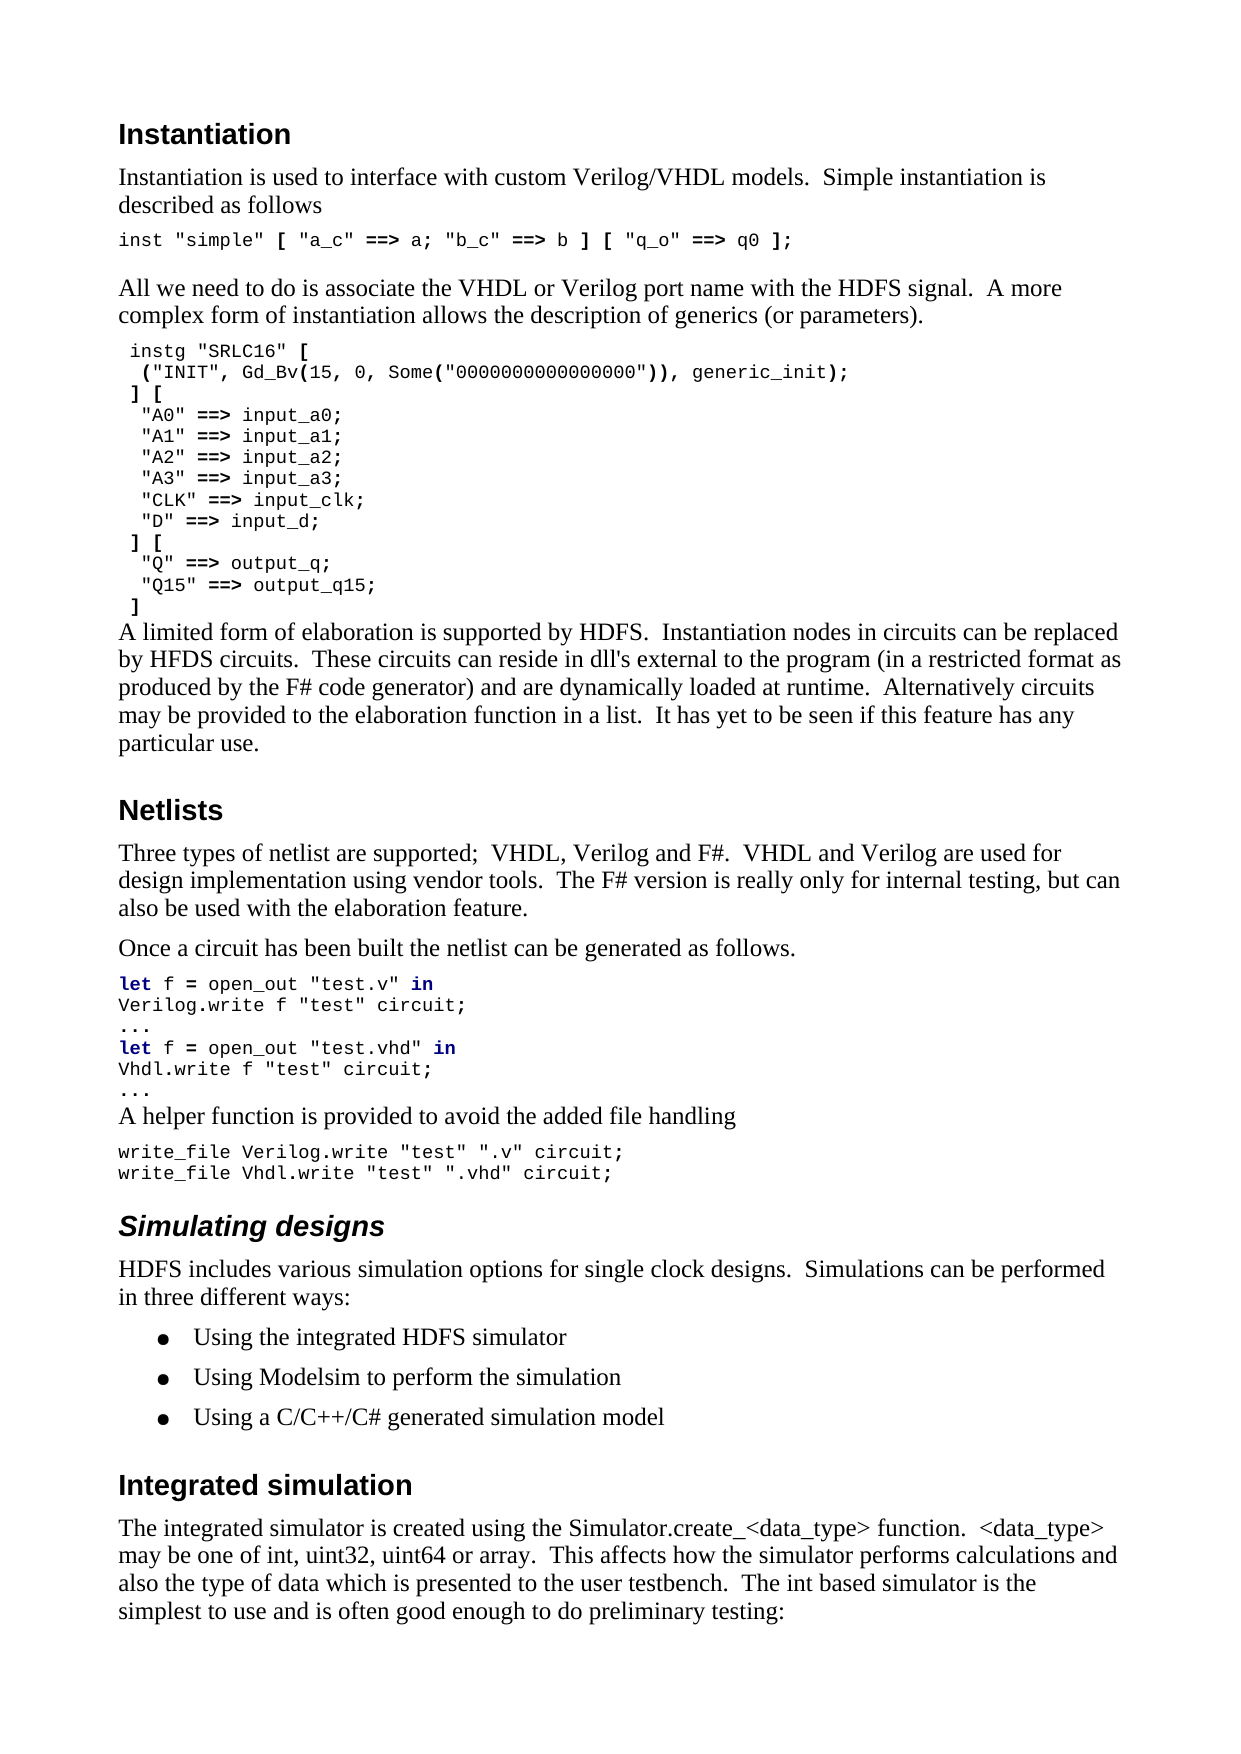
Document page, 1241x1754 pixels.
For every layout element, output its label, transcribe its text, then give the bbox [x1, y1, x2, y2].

text Instantiation is used to interface with custom Verilog/VHDL models. Simple instantiation is described as follows [118, 163, 1122, 219]
text Three types of netlist are supported; VHDL, Verilog and F#. VHDL and Verilog are used for design implementation using vendor tools. The F# version is really only for internal testing, but can also be used with the elaboration feature. [118, 839, 1122, 922]
text ] [ [118, 384, 1122, 405]
text let f = open_out "test.v" in [118, 975, 1122, 996]
text "Q" ==> output_q; [118, 554, 1122, 575]
text "A0" ==> input_a0; [118, 405, 1122, 427]
subtitle Integrated simulation [118, 1469, 1122, 1501]
text The integrated simulator is created using the Simulator.create_<data_type> function. <data_type> may be one of int, uint32, uint64 or array. This affects how the simulator performs calculations and also the type of data which is presented to the user testbench. The int based simulator is the simplest to use and is often good enough to do preliminary testing: [118, 1514, 1122, 1624]
list Using a C/C++/C# generated simulation model [156, 1403, 1122, 1431]
text HDFS includes various simulation options for single clock designs. Simulations can be performed in three different ways: [118, 1255, 1122, 1311]
text All we need to do is associate the VHDL or Verilog port name with the HDFS signal. A more complex form of instantiation allows the description of generics (or parameters). [118, 274, 1122, 329]
text inst "simple" [ "a_c" ==> a; "b_c" ==> b ] [ "q_o" ==> q0 ]; [118, 231, 1122, 252]
text ] [118, 597, 1122, 618]
text "D" ==> input_d; [118, 512, 1122, 533]
text Verilog.write f "test" circuit; [118, 996, 1122, 1017]
text "A2" ==> input_a2; [118, 448, 1122, 469]
text "A3" ==> input_a3; [118, 469, 1122, 490]
text ] [ [118, 533, 1122, 554]
text "CLK" ==> input_clk; [118, 490, 1122, 512]
text write_file Verilog.write "test" ".v" circuit; [118, 1142, 1122, 1164]
text ... [118, 1081, 1122, 1102]
text "A1" ==> input_a1; [118, 427, 1122, 448]
subtitle Simulating designs [118, 1210, 1122, 1243]
text A helper function is provided to avoid the added file handling [118, 1102, 1122, 1130]
text write_file Vhdl.write "test" ".vhd" circuit; [118, 1164, 1122, 1185]
text A limited form of elaboration is supported by HDFS. Instantiation nodes in circuits can be replaced by HFDS circuits. These circuits can reside in dll's external to the program (in a restricted format as produced by the F# code generator) and are dynamically loaded at runtime. Alternatively circuits may be provided to the elaboration function in a list. It has yet to be seen if this feature has any particular use. [118, 618, 1122, 756]
text "Q15" ==> output_q15; [118, 575, 1122, 597]
subtitle Instantiation [118, 118, 1122, 151]
list Using the integrated HDFS simulator [156, 1323, 1122, 1351]
text instg "SRLC16" [ [118, 342, 1122, 363]
subtitle Netlists [118, 794, 1122, 826]
text ("INIT", Gd_Bv(15, 0, Some("0000000000000000")), generic_init); [118, 363, 1122, 384]
list Using Modelsim to perform the simulation [156, 1363, 1122, 1391]
text let f = open_out "test.vhd" in [118, 1038, 1122, 1060]
text Vhdl.write f "test" circuit; [118, 1060, 1122, 1081]
text ... [118, 1017, 1122, 1038]
text Once a circuit has been built the netlist can be generated as follows. [118, 934, 1122, 962]
